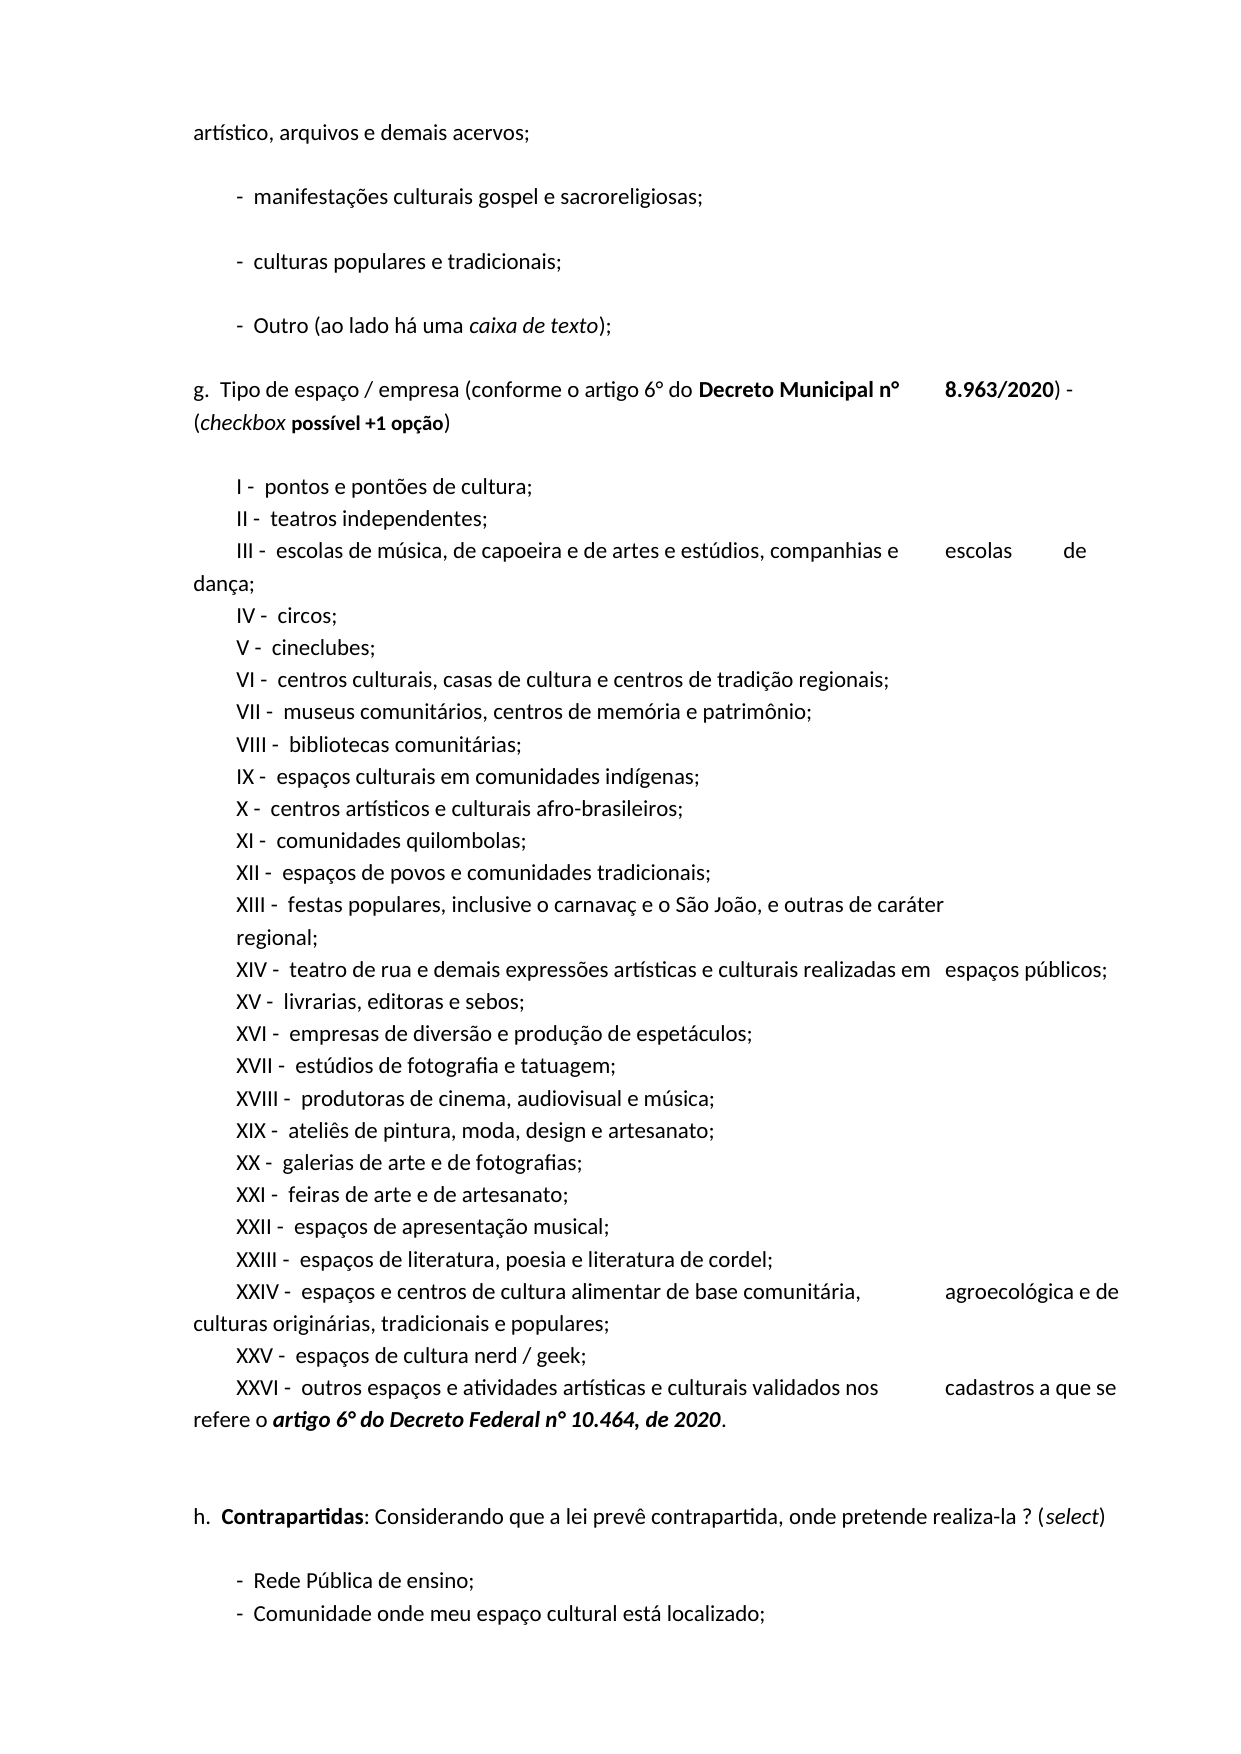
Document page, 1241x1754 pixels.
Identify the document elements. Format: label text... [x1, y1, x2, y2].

list artístico, arquivos e demais acervos; - manifestações culturais gospel e sacroreligiosas; - culturas populares e tradicionais; - Outro (ao lado há uma caixa de texto); g. Tipo de espaço / empresa (conforme o artigo 6° do Decreto Municipal n° 8.963/2020) - (checkbox possível +1 opção) I - pontos e pontões de cultura; II - teatros independentes; III - escolas de música, de capoeira e de artes e estúdios, companhias e escolas de dança; IV - circos; V - cineclubes; VI - centros culturais, casas de cultura e centros de tradição regionais; VII - museus comunitários, centros de memória e patrimônio; VIII - bibliotecas comunitárias; IX - espaços culturais em comunidades indígenas; X - centros artísticos e culturais afro-brasileiros; XI - comunidades quilombolas; XII - espaços de povos e comunidades tradicionais; XIII - festas populares, inclusive o carnavaç e o São João, e outras de caráter regional; XIV - teatro de rua e demais expressões artísticas e culturais realizadas em espaços públicos; XV - livrarias, editoras e sebos; XVI - empresas de diversão e produção de espetáculos; XVII - estúdios de fotografia e tatuagem; XVIII - produtoras de cinema, audiovisual e música; XIX - ateliês de pintura, moda, design e artesanato; XX - galerias de arte e de fotografias; XXI - feiras de arte e de artesanato; XXII - espaços de apresentação musical; XXIII - espaços de literatura, poesia e literatura de cordel; XXIV - espaços e centros de cultura alimentar de base comunitária, agroecológica e de culturas originárias, tradicionais e populares; XXV - espaços de cultura nerd / geek; XXVI - outros espaços e atividades artísticas e culturais validados nos cadastros a que se refere o artigo 6° do Decreto Federal n° 10.464, de 2020. h. Contrapartidas: Considerando que a lei prevê contrapartida, onde pretende realiza-la ? (select) - Rede Pública de ensino; - Comunidade onde meu espaço cultural está localizado; [156, 118, 1122, 1627]
